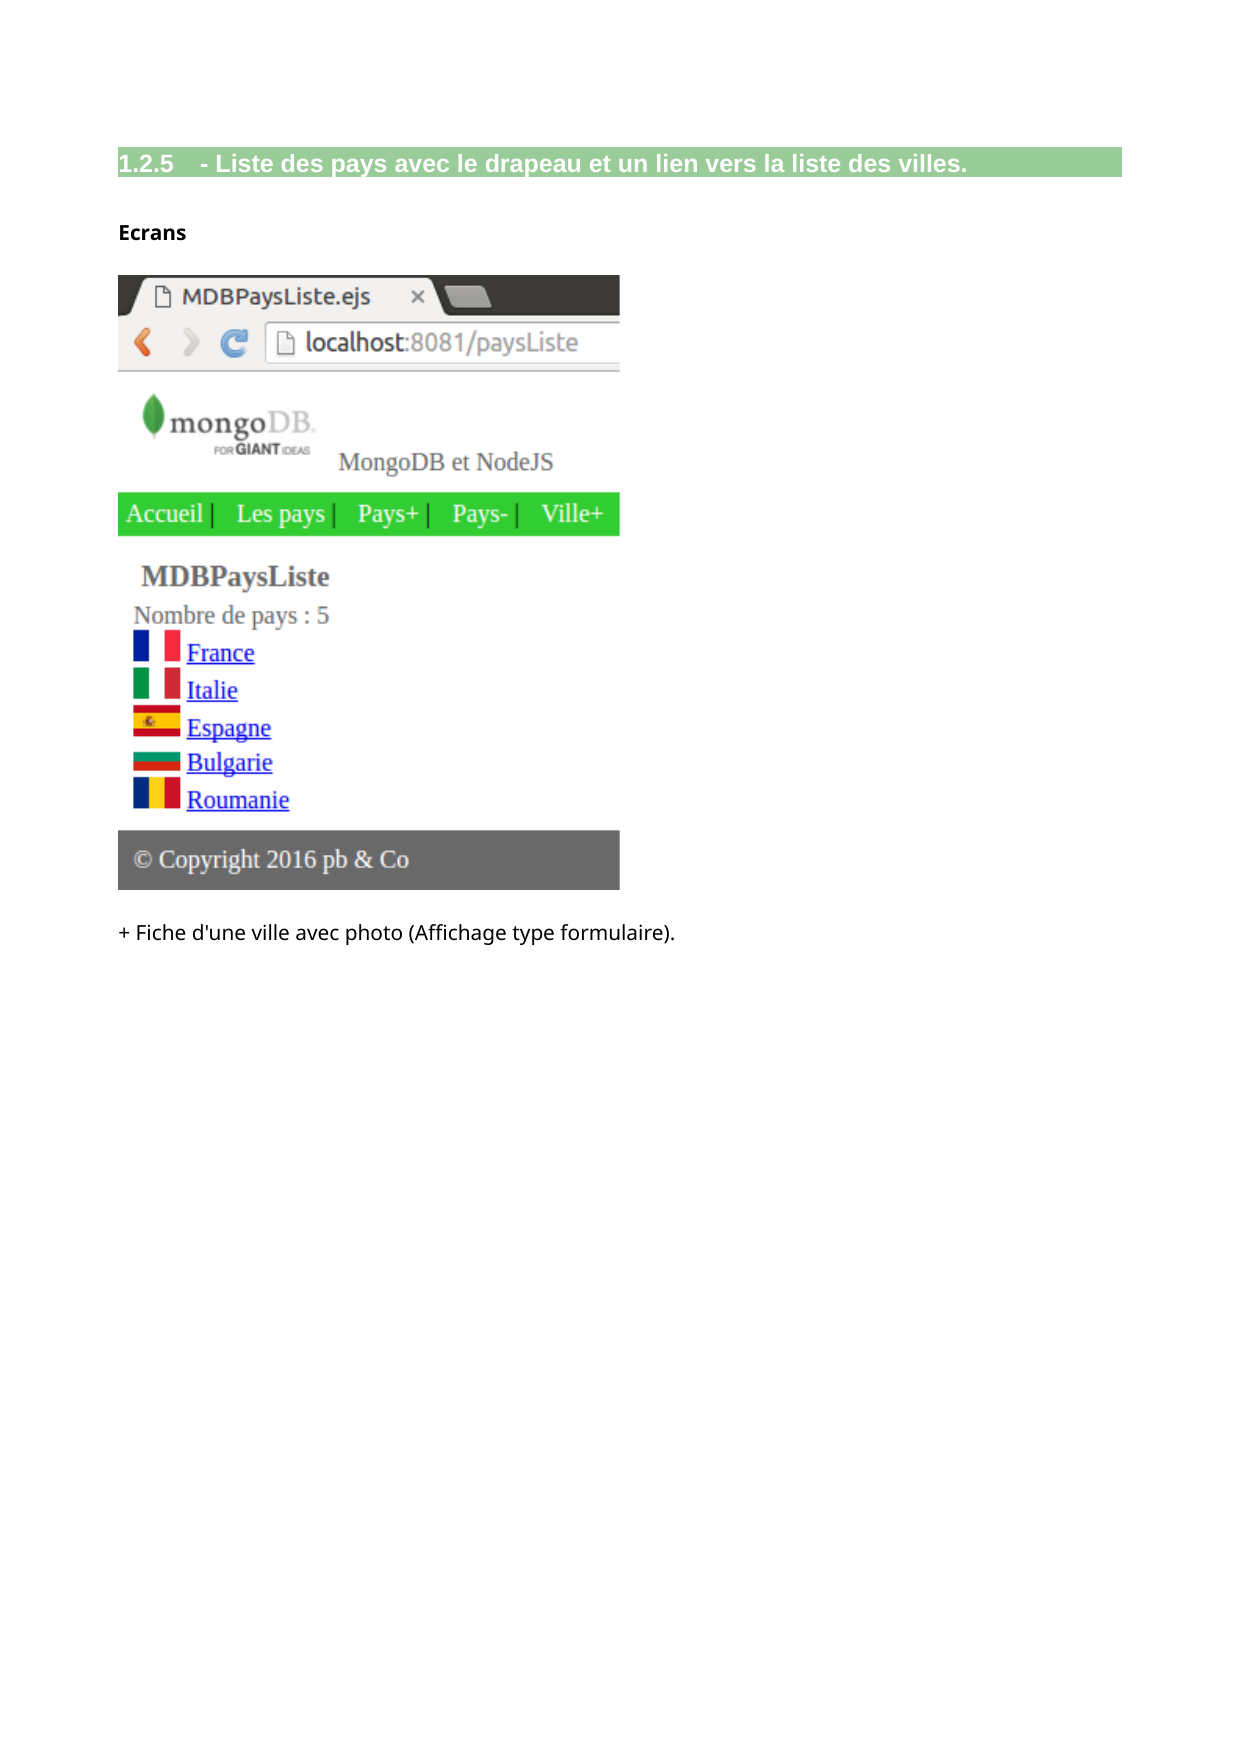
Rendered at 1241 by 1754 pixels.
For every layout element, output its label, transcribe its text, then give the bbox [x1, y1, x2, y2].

subtitle - Liste des pays avec le drapeau et un lien vers la liste des villes. [118, 149, 1122, 177]
picture [118, 275, 620, 890]
text Ecrans [118, 218, 1122, 247]
text + Fiche d'une ville avec photo (Affichage type formulaire). [118, 918, 1122, 946]
